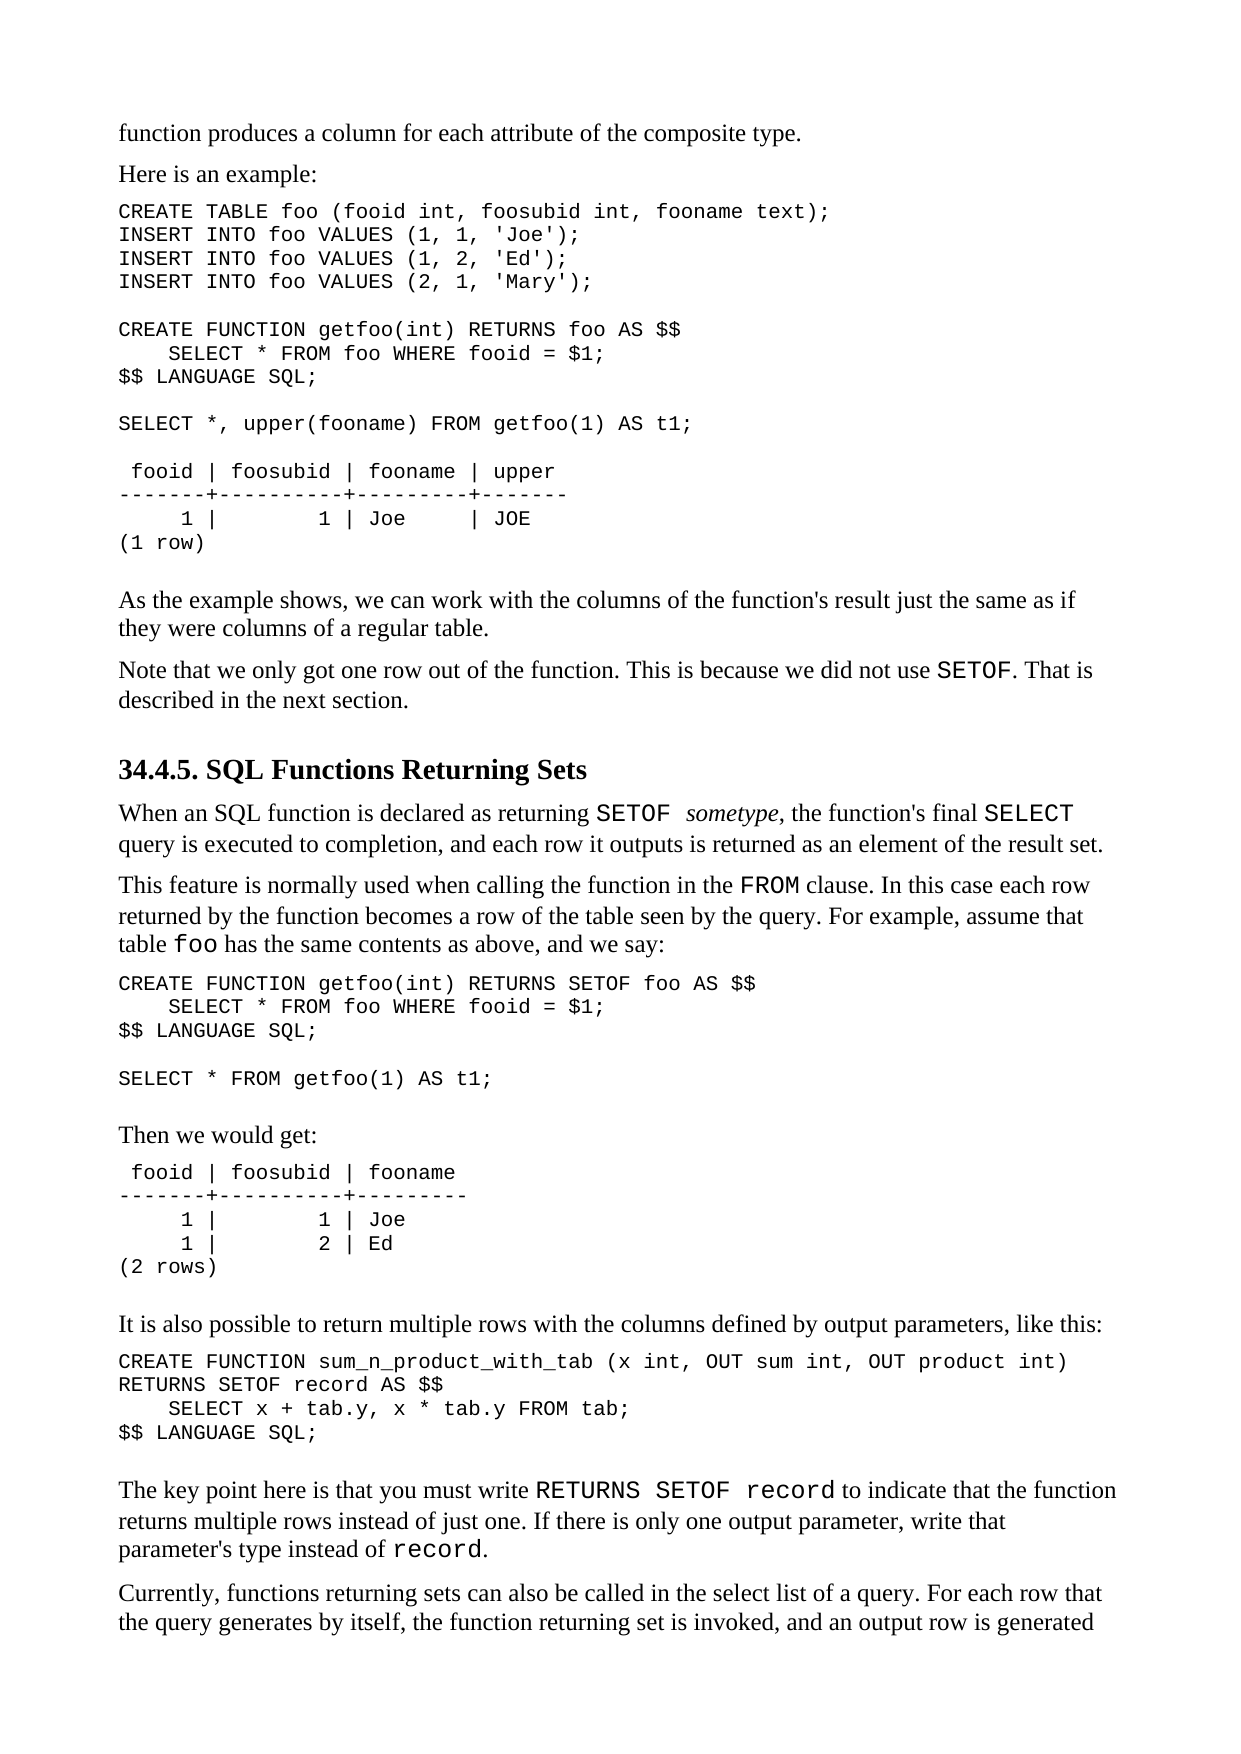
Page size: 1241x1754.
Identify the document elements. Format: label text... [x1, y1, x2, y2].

text SELECT * FROM getfoo(1) AS t1; [118, 1067, 1122, 1091]
text $$ LANGUAGE SQL; [118, 1422, 1122, 1445]
text INSERT INTO foo VALUES (1, 1, 'Joe'); [118, 224, 1122, 248]
text -------+----------+--------- [118, 1186, 1122, 1209]
text 1 | 2 | Ed [118, 1233, 1122, 1256]
text fooid | foosubid | fooname [118, 1162, 1122, 1186]
text (1 row) [118, 532, 1122, 555]
text Currently, functions returning sets can also be called in the select list of a query. For each row that the query generates by itself, the function returning set is invoked, and an output row is generated [118, 1578, 1122, 1635]
text (2 rows) [118, 1256, 1122, 1280]
text SELECT x + tab.y, x * tab.y FROM tab; [118, 1398, 1122, 1422]
text 1 | 1 | Joe | JOE [118, 508, 1122, 532]
text $$ LANGUAGE SQL; [118, 1020, 1122, 1044]
text SELECT * FROM foo WHERE fooid = $1; [118, 342, 1122, 366]
text As the example shows, we can work with the columns of the function's result just the same as if they were columns of a regular table. [118, 585, 1122, 642]
text When an SQL function is declared as returning SETOF sometype, the function's final SELECT query is executed to completion, and each row it outputs is returned as an element of the result set. [118, 798, 1122, 857]
text This feature is normally used when calling the function in the FROM clause. In this case each row returned by the function becomes a row of the table seen by the query. For example, assume that table foo has the same contents as above, and we say: [118, 870, 1122, 960]
text Here is an example: [118, 159, 1122, 188]
text INSERT INTO foo VALUES (1, 2, 'Ed'); [118, 248, 1122, 272]
text fooid | foosubid | fooname | upper [118, 461, 1122, 484]
text CREATE FUNCTION getfoo(int) RETURNS foo AS $$ [118, 319, 1122, 342]
text 1 | 1 | Joe [118, 1209, 1122, 1233]
text $$ LANGUAGE SQL; [118, 366, 1122, 390]
text The key point here is that you must write RETURNS SETOF record to indicate that the function returns multiple rows instead of just one. If there is only one output parameter, write that parameter's type instead of record. [118, 1475, 1122, 1565]
text -------+----------+---------+------- [118, 484, 1122, 508]
text CREATE FUNCTION getfoo(int) RETURNS SETOF foo AS $$ [118, 973, 1122, 997]
subtitle 34.4.5. SQL Functions Returning Sets [118, 752, 1122, 785]
text CREATE TABLE foo (fooid int, foosubid int, fooname text); [118, 201, 1122, 224]
text It is also possible to return multiple rows with the columns defined by output parameters, like this: [118, 1309, 1122, 1338]
text SELECT * FROM foo WHERE fooid = $1; [118, 997, 1122, 1020]
text INSERT INTO foo VALUES (2, 1, 'Mary'); [118, 272, 1122, 295]
text Note that we only got one row out of the function. This is because we did not use SETOF. That is described in the next section. [118, 655, 1122, 714]
text CREATE FUNCTION sum_n_product_with_tab (x int, OUT sum int, OUT product int) RETURNS SETOF record AS $$ [118, 1351, 1122, 1398]
text Then we would get: [118, 1121, 1122, 1149]
text function produces a column for each attribute of the composite type. [118, 118, 1122, 147]
text SELECT *, upper(fooname) FROM getfoo(1) AS t1; [118, 413, 1122, 437]
